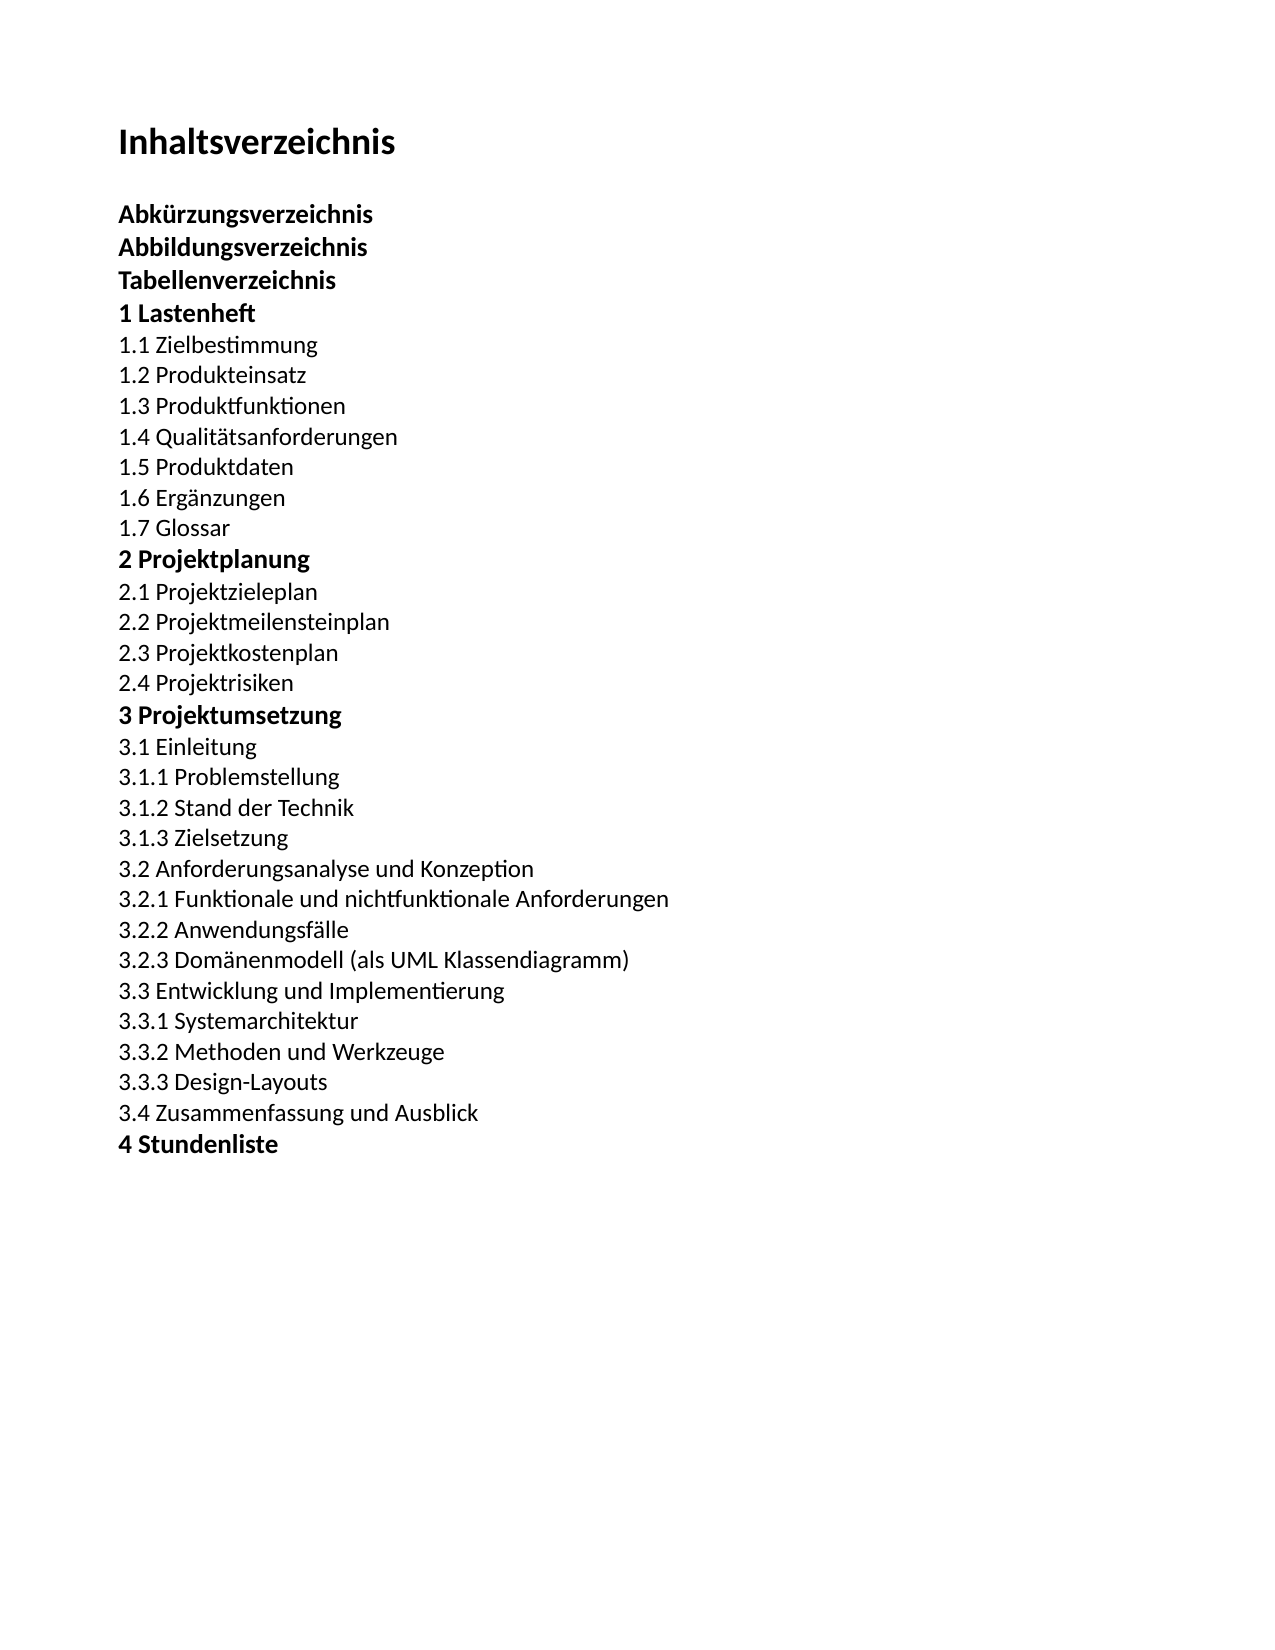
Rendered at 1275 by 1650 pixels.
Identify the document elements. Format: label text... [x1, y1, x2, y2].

text 2.4 Projektrisiken [118, 667, 1157, 698]
text 3.2.3 Domänenmodell (als UML Klassendiagramm) [118, 944, 1157, 975]
text Inhaltsverzeichnis [118, 118, 1157, 164]
text 2.3 Projektkostenplan [118, 637, 1157, 667]
text 3.3.3 Design-Layouts [118, 1067, 1157, 1097]
text 1.6 Ergänzungen [118, 482, 1157, 512]
text 3.3.1 Systemarchitektur [118, 1006, 1157, 1036]
text 2 Projektplanung [118, 543, 1157, 576]
text 3.3.2 Methoden und Werkzeuge [118, 1036, 1157, 1067]
text 3.1.3 Zielsetzung [118, 822, 1157, 853]
text 1.3 Produktfunktionen [118, 390, 1157, 421]
text Abkürzungsverzeichnis [118, 197, 1157, 230]
text 3.1 Einleitung [118, 731, 1157, 761]
text 1.5 Produktdaten [118, 451, 1157, 482]
text 3.4 Zusammenfassung und Ausblick [118, 1097, 1157, 1128]
text 3.2.2 Anwendungsfälle [118, 914, 1157, 944]
text 3.3 Entwicklung und Implementierung [118, 975, 1157, 1006]
text Abbildungsverzeichnis [118, 230, 1157, 263]
text 1.2 Produkteinsatz [118, 359, 1157, 390]
text 1 Lastenheft [118, 296, 1157, 329]
text 3 Projektumsetzung [118, 698, 1157, 731]
text 1.4 Qualitätsanforderungen [118, 421, 1157, 451]
text 4 Stundenliste [118, 1128, 1157, 1161]
text Tabellenverzeichnis [118, 263, 1157, 296]
text 3.1.1 Problemstellung [118, 761, 1157, 792]
text 2.1 Projektzieleplan [118, 576, 1157, 606]
text 1.1 Zielbestimmung [118, 329, 1157, 359]
text 3.2 Anforderungsanalyse und Konzeption [118, 853, 1157, 883]
text 3.1.2 Stand der Technik [118, 792, 1157, 822]
text 1.7 Glossar [118, 512, 1157, 543]
text 2.2 Projektmeilensteinplan [118, 606, 1157, 637]
text 3.2.1 Funktionale und nichtfunktionale Anforderungen [118, 883, 1157, 914]
